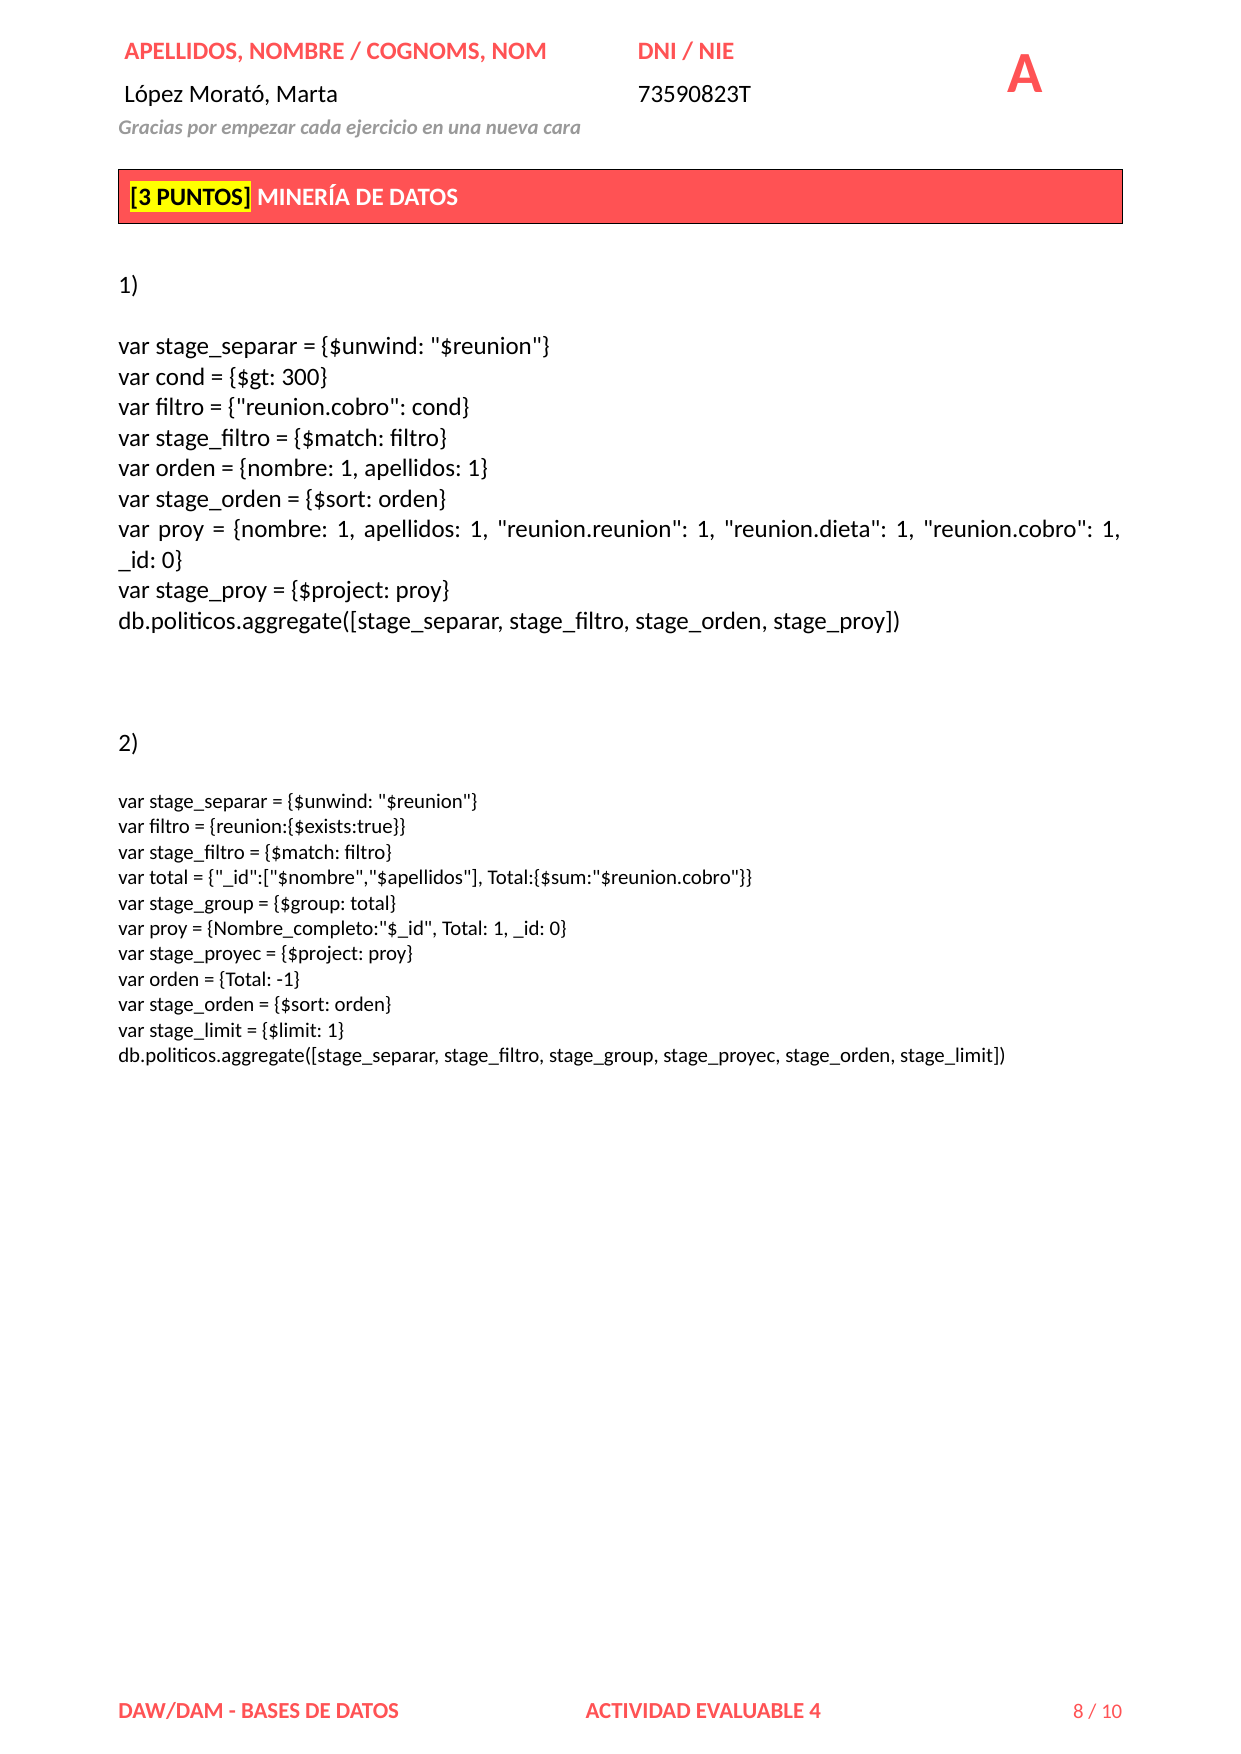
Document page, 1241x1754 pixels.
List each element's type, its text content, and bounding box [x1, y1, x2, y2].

text db.politicos.aggregate([stage_separar, stage_filtro, stage_group, stage_proyec, stage_orden, stage_limit]) [118, 1042, 1122, 1068]
text var stage_limit = {$limit: 1} [118, 1017, 1122, 1042]
text 2) [118, 727, 1122, 757]
text var proy = {Nombre_completo:"$_id", Total: 1, _id: 0} [118, 915, 1122, 941]
text var stage_proy = {$project: proy} [118, 574, 1122, 605]
text var total = {"_id":["$nombre","$apellidos"], Total:{$sum:"$reunion.cobro"}} [118, 864, 1122, 890]
text var proy = {nombre: 1, apellidos: 1, "reunion.reunion": 1, "reunion.dieta": 1, "reunion.cobro": 1, _id: 0} [118, 513, 1122, 574]
text var filtro = {reunion:{$exists:true}} [118, 813, 1122, 839]
text var orden = {Total: -1} [118, 966, 1122, 991]
text var orden = {nombre: 1, apellidos: 1} [118, 452, 1122, 483]
text var stage_separar = {$unwind: "$reunion"} [118, 330, 1122, 361]
text 1) [118, 269, 1122, 300]
text var stage_filtro = {$match: filtro} [118, 839, 1122, 864]
text var stage_orden = {$sort: orden} [118, 991, 1122, 1017]
text var cond = {$gt: 300} [118, 361, 1122, 391]
text [3 puntoS] MINERÍA DE DATOS [119, 170, 1122, 223]
text var stage_proyec = {$project: proy} [118, 941, 1122, 966]
text var filtro = {"reunion.cobro": cond} [118, 391, 1122, 422]
text var stage_group = {$group: total} [118, 890, 1122, 915]
text var stage_orden = {$sort: orden} [118, 483, 1122, 513]
text db.politicos.aggregate([stage_separar, stage_filtro, stage_orden, stage_proy]) [118, 605, 1122, 635]
text var stage_filtro = {$match: filtro} [118, 422, 1122, 452]
text var stage_separar = {$unwind: "$reunion"} [118, 788, 1122, 813]
